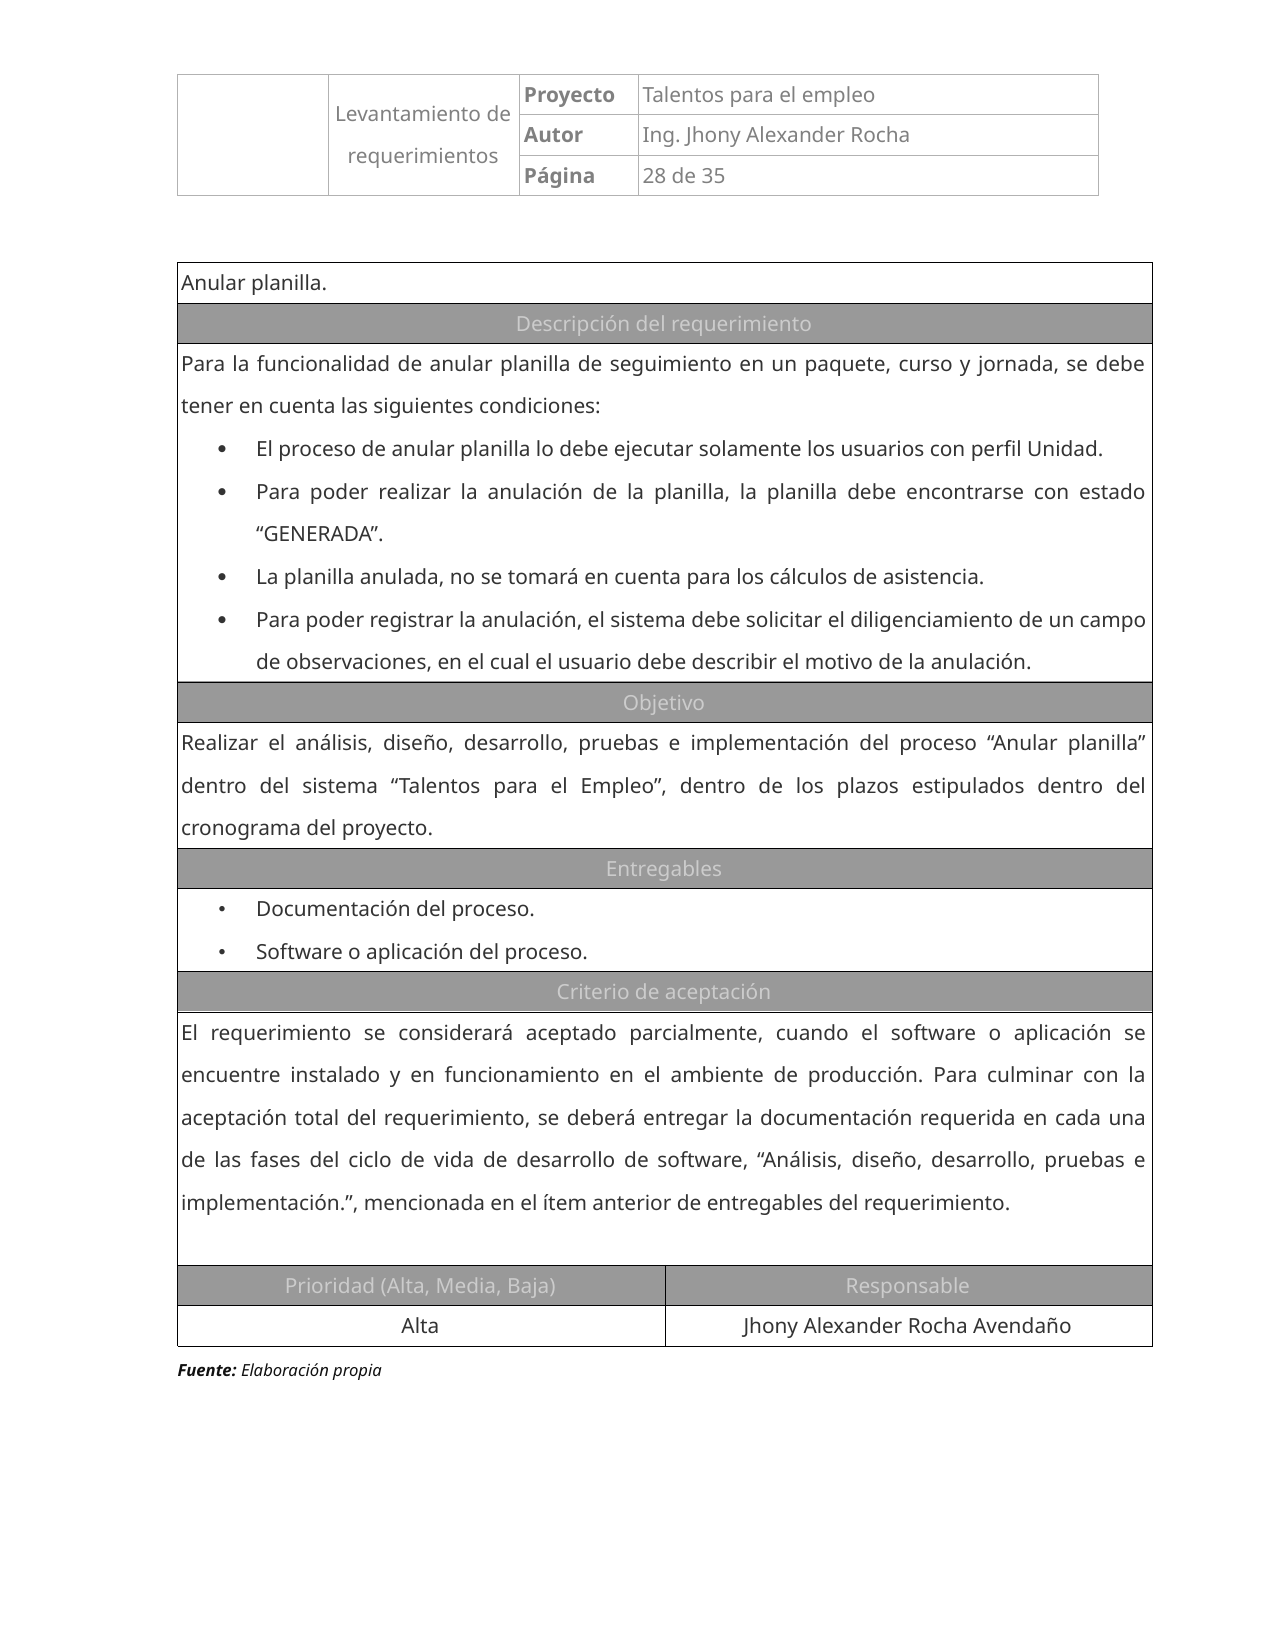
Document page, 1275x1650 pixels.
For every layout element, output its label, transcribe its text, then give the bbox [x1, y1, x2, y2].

table_cell Anular planilla. [178, 263, 1152, 302]
text Fuente: Elaboración propia [177, 1359, 1098, 1381]
table_cell Entregables [178, 849, 1152, 888]
table_cell Jhony Alexander Rocha Avendaño [666, 1306, 1152, 1346]
table_cell Para la funcionalidad de anular planilla de seguimiento en un paquete, curso y jornada, se debe tener en cuenta las siguientes condiciones: El proceso de anular planilla lo debe ejecutar solamente los usuarios con perfil Unidad. Para poder realizar la anulación de la planilla, la planilla debe encontrarse con estado “GENERADA”. La planilla anulada, no se tomará en cuenta para los cálculos de asistencia. Para poder registrar la anulación, el sistema debe solicitar el diligenciamiento de un campo de observaciones, en el cual el usuario debe describir el motivo de la anulación. [178, 344, 1152, 681]
table_cell Realizar el análisis, diseño, desarrollo, pruebas e implementación del proceso “Anular planilla” dentro del sistema “Talentos para el Empleo”, dentro de los plazos estipulados dentro del cronograma del proyecto. [178, 723, 1152, 847]
table_cell Descripción del requerimiento [178, 304, 1152, 343]
table_cell Prioridad (Alta, Media, Baja) [178, 1266, 665, 1305]
table_cell Documentación del proceso. Software o aplicación del proceso. [178, 889, 1152, 971]
table_cell Objetivo [178, 683, 1152, 722]
table_cell Responsable [666, 1266, 1152, 1305]
table_cell El requerimiento se considerará aceptado parcialmente, cuando el software o aplicación se encuentre instalado y en funcionamiento en el ambiente de producción. Para culminar con la aceptación total del requerimiento, se deberá entregar la documentación requerida en cada una de las fases del ciclo de vida de desarrollo de software, “Análisis, diseño, desarrollo, pruebas e implementación.”, mencionada en el ítem anterior de entregables del requerimiento. [178, 1013, 1152, 1265]
table_cell Alta [178, 1306, 665, 1346]
table_cell Criterio de aceptación [178, 972, 1152, 1011]
